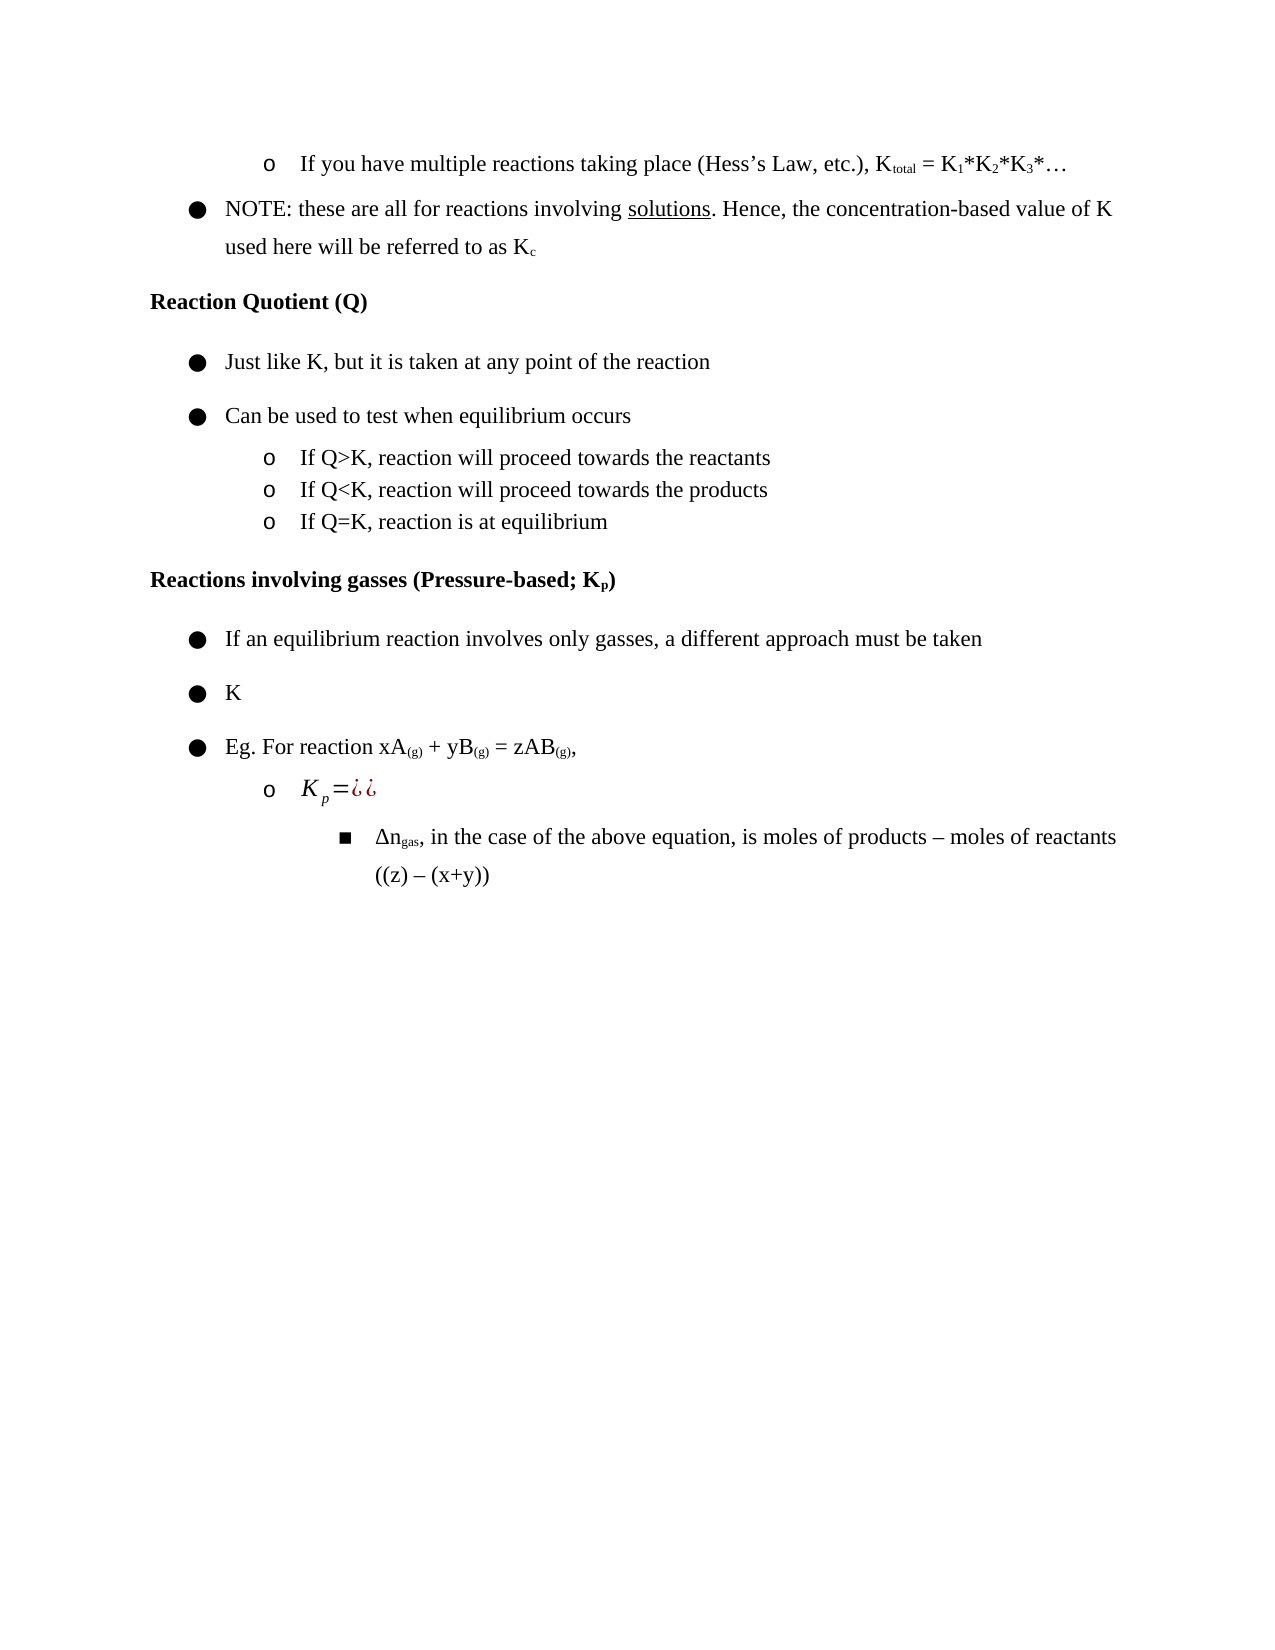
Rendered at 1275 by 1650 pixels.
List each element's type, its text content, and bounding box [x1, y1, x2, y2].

list K [187, 667, 1125, 714]
list If you have multiple reactions taking place (Hess’s Law, etc.), Ktotal = K1*K2*K3*… [262, 150, 1125, 178]
text Reaction Quotient (Q) [150, 288, 1125, 315]
list NOTE: these are all for reactions involving solutions. Hence, the concentration-based value of K used here will be referred to as Kc [187, 182, 1125, 259]
list If Q=K, reaction is at equilibrium [262, 508, 1125, 537]
list Δngas, in the case of the above equation, is moles of products – moles of reactants ((z) – (x+y)) [337, 811, 1125, 888]
list Just like K, but it is taken at any point of the reaction [187, 336, 1125, 383]
list If Q>K, reaction will proceed towards the reactants [262, 443, 1125, 472]
list If Q<K, reaction will proceed towards the products [262, 476, 1125, 504]
list Can be used to test when equilibrium occurs [187, 389, 1125, 437]
list Eg. For reaction xA(g) + yB(g) = zAB(g), [187, 721, 1125, 768]
list If an equilibrium reaction involves only gasses, a different approach must be taken [187, 613, 1125, 660]
text Reactions involving gasses (Pressure-based; Kp) [150, 566, 1125, 592]
